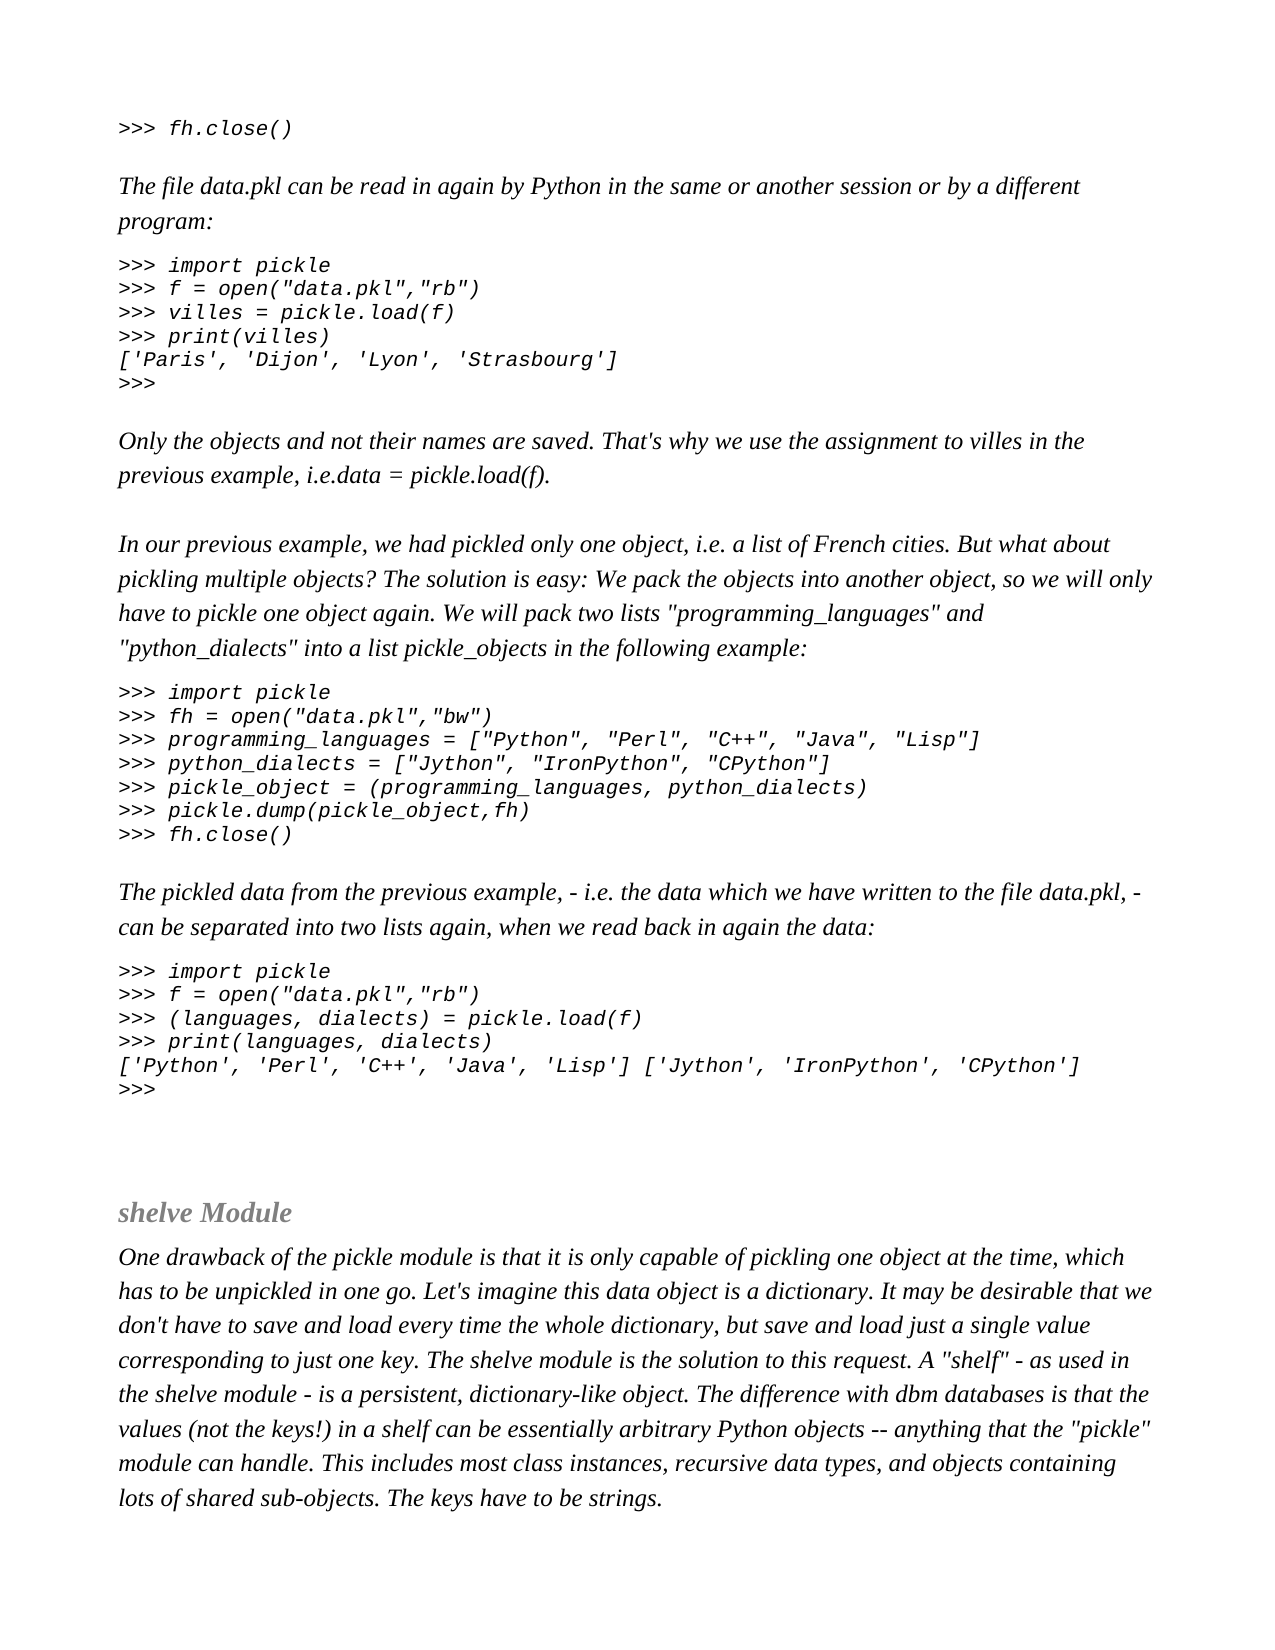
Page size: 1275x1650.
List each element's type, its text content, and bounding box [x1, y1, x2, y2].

text >>> pickle.dump(pickle_object,fh) [118, 800, 1157, 824]
text >>> import pickle [118, 961, 1157, 984]
text >>> import pickle [118, 255, 1157, 278]
subtitle shelve Module [118, 1196, 1157, 1229]
text >>> pickle_object = (programming_languages, python_dialects) [118, 777, 1157, 800]
text >>> programming_languages = ["Python", "Perl", "C++", "Java", "Lisp"] [118, 729, 1157, 753]
text >>> [118, 373, 1157, 397]
text Only the objects and not their names are saved. That's why we use the assignment to villes in the previous example, i.e.data = pickle.load(f). In our previous example, we had pickled only one object, i.e. a list of French cities. But what about pickling multiple objects? The solution is easy: We pack the objects into another object, so we will only have to pickle one object again. We will pack two lists "programming_languages" and "python_dialects" into a list pickle_objects in the following example: [118, 426, 1157, 662]
text >>> f = open("data.pkl","rb") [118, 984, 1157, 1008]
text >>> import pickle [118, 682, 1157, 706]
text >>> (languages, dialects) = pickle.load(f) [118, 1008, 1157, 1032]
text >>> [118, 1079, 1157, 1102]
text ['Paris', 'Dijon', 'Lyon', 'Strasbourg'] [118, 349, 1157, 373]
text >>> villes = pickle.load(f) [118, 302, 1157, 326]
text The file data.pkl can be read in again by Python in the same or another session or by a different program: [118, 171, 1157, 234]
text >>> fh.close() [118, 118, 1157, 142]
text >>> python_dialects = ["Jython", "IronPython", "CPython"] [118, 753, 1157, 777]
text >>> print(villes) [118, 326, 1157, 349]
text >>> print(languages, dialects) [118, 1032, 1157, 1055]
text ['Python', 'Perl', 'C++', 'Java', 'Lisp'] ['Jython', 'IronPython', 'CPython'] [118, 1055, 1157, 1079]
text >>> fh = open("data.pkl","bw") [118, 706, 1157, 729]
text >>> fh.close() [118, 824, 1157, 848]
text The pickled data from the previous example, - i.e. the data which we have written to the file data.pkl, - can be separated into two lists again, when we read back in again the data: [118, 877, 1157, 940]
text >>> f = open("data.pkl","rb") [118, 278, 1157, 302]
text One drawback of the pickle module is that it is only capable of pickling one object at the time, which has to be unpickled in one go. Let's imagine this data object is a dictionary. It may be desirable that we don't have to save and load every time the whole dictionary, but save and load just a single value corresponding to just one key. The shelve module is the solution to this request. A "shelf" - as used in the shelve module - is a persistent, dictionary-like object. The difference with dbm databases is that the values (not the keys!) in a shelf can be essentially arbitrary Python objects -- anything that the "pickle" module can handle. This includes most class instances, recursive data types, and objects containing lots of shared sub-objects. The keys have to be strings. [118, 1242, 1157, 1512]
